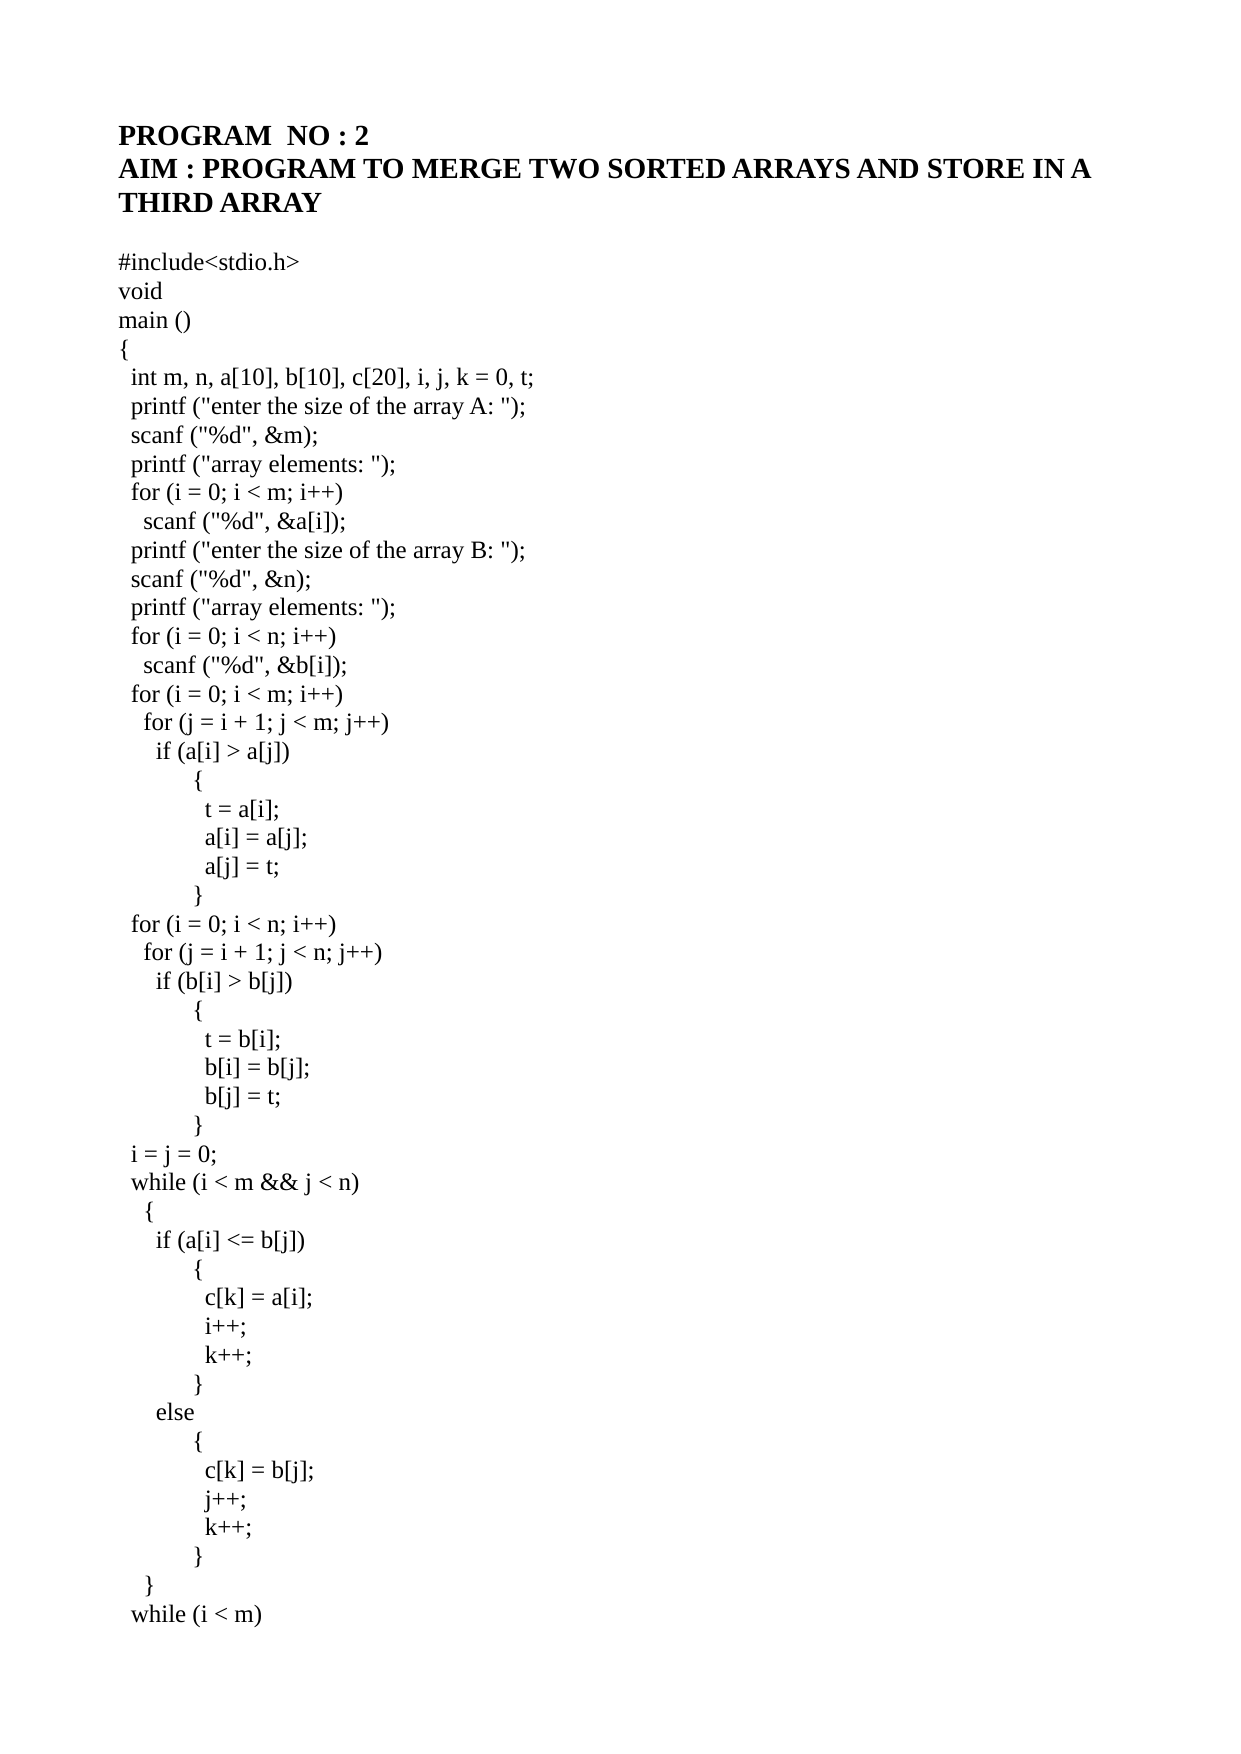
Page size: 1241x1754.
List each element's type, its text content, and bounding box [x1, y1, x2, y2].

text a[i] = a[j]; [118, 822, 1122, 851]
text for (i = 0; i < m; i++) [118, 477, 1122, 506]
text { [118, 995, 1122, 1024]
text AIM : PROGRAM TO MERGE TWO SORTED ARRAYS AND STORE IN A THIRD ARRAY [118, 152, 1122, 219]
text } [118, 1110, 1122, 1139]
text { [118, 1426, 1122, 1455]
text } [118, 1369, 1122, 1397]
text t = b[i]; [118, 1024, 1122, 1052]
text if (b[i] > b[j]) [118, 966, 1122, 995]
text { [118, 765, 1122, 794]
text for (i = 0; i < n; i++) [118, 621, 1122, 650]
text c[k] = a[i]; [118, 1282, 1122, 1311]
text for (i = 0; i < n; i++) [118, 909, 1122, 937]
text PROGRAM NO : 2 [118, 118, 1122, 152]
text while (i < m) [118, 1599, 1122, 1627]
text main () [118, 305, 1122, 334]
text int m, n, a[10], b[10], c[20], i, j, k = 0, t; [118, 362, 1122, 391]
text b[j] = t; [118, 1081, 1122, 1110]
text scanf ("%d", &n); [118, 564, 1122, 592]
text if (a[i] <= b[j]) [118, 1225, 1122, 1254]
text i++; [118, 1311, 1122, 1340]
text printf ("enter the size of the array B: "); [118, 535, 1122, 564]
text while (i < m && j < n) [118, 1167, 1122, 1196]
text j++; [118, 1484, 1122, 1512]
text t = a[i]; [118, 794, 1122, 822]
text scanf ("%d", &m); [118, 420, 1122, 449]
text if (a[i] > a[j]) [118, 736, 1122, 765]
text printf ("array elements: "); [118, 449, 1122, 477]
text } [118, 880, 1122, 909]
text #include<stdio.h> [118, 247, 1122, 276]
text for (j = i + 1; j < n; j++) [118, 937, 1122, 966]
text } [118, 1570, 1122, 1599]
text a[j] = t; [118, 851, 1122, 880]
text } [118, 1541, 1122, 1570]
text scanf ("%d", &b[i]); [118, 650, 1122, 679]
text printf ("array elements: "); [118, 592, 1122, 621]
text else [118, 1397, 1122, 1426]
text printf ("enter the size of the array A: "); [118, 391, 1122, 420]
text i = j = 0; [118, 1139, 1122, 1167]
text { [118, 1254, 1122, 1282]
text { [118, 334, 1122, 362]
text k++; [118, 1512, 1122, 1541]
text c[k] = b[j]; [118, 1455, 1122, 1484]
text b[i] = b[j]; [118, 1052, 1122, 1081]
text void [118, 276, 1122, 305]
text k++; [118, 1340, 1122, 1369]
text for (j = i + 1; j < m; j++) [118, 707, 1122, 736]
text scanf ("%d", &a[i]); [118, 506, 1122, 535]
text { [118, 1196, 1122, 1225]
text for (i = 0; i < m; i++) [118, 679, 1122, 707]
